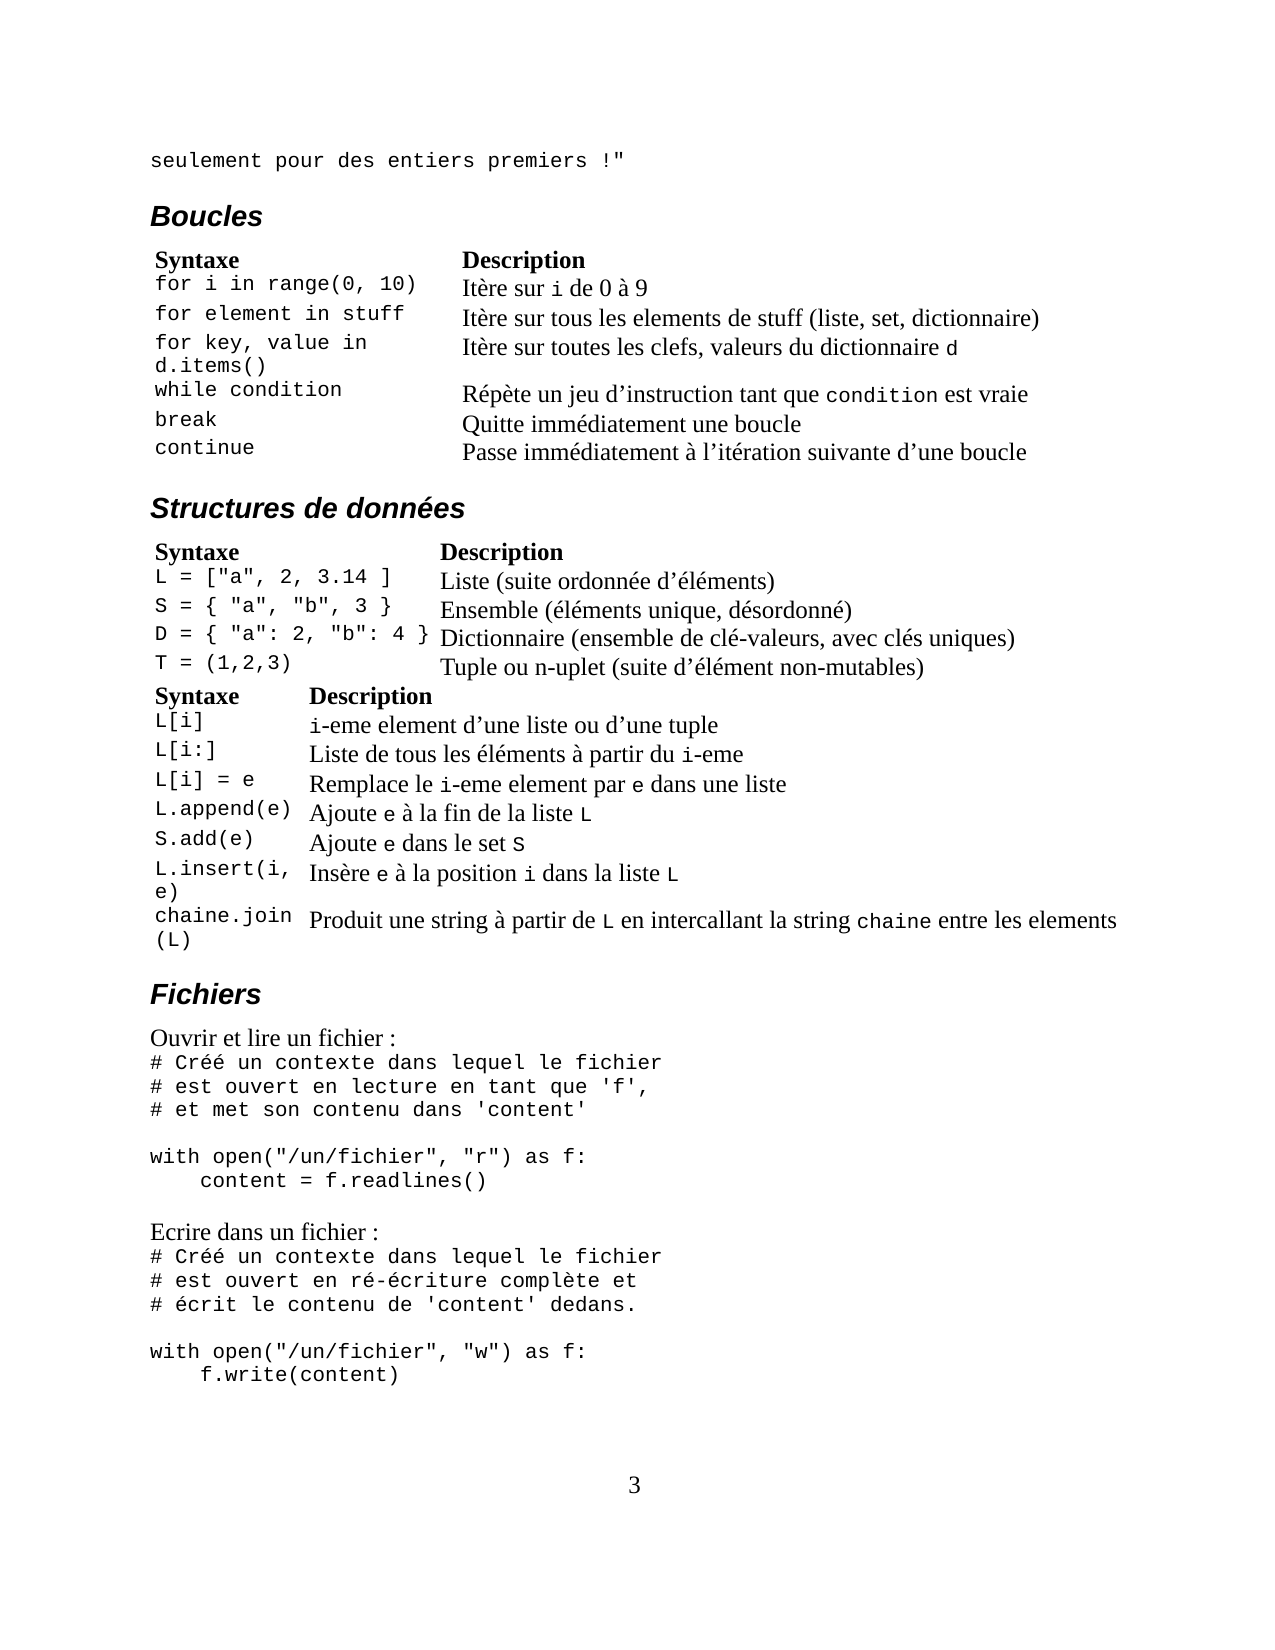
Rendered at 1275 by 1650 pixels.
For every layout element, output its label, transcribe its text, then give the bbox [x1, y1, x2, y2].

table_cell L[i] = e [150, 769, 304, 798]
subtitle Fichiers [150, 977, 1125, 1011]
table_cell while condition [150, 379, 457, 409]
table_cell Ajoute e à la fin de la liste L [304, 799, 1125, 828]
text # Créé un contexte dans lequel le fichier [150, 1246, 1125, 1270]
table_header Syntaxe [150, 245, 457, 273]
table_header Description [435, 537, 1125, 566]
table_cell Produit une string à partir de L en intercallant la string chaine entre les elements [304, 905, 1125, 952]
table_cell Itère sur i de 0 à 9 [457, 274, 1125, 303]
table_cell Quitte immédiatement une boucle [457, 409, 1125, 437]
table_cell Tuple ou n-uplet (suite d’élément non-mutables) [435, 652, 1125, 681]
table_cell for element in stuff [150, 303, 457, 332]
table_header Syntaxe [150, 681, 304, 710]
table_cell Passe immédiatement à l’itération suivante d’une boucle [457, 438, 1125, 466]
table_cell Itère sur toutes les clefs, valeurs du dictionnaire d [457, 332, 1125, 379]
text # et met son contenu dans 'content' [150, 1099, 1125, 1123]
table_cell S = { "a", "b", 3 } [150, 595, 435, 623]
text Ouvrir et lire un fichier : [150, 1023, 1125, 1052]
table_cell continue [150, 438, 457, 466]
table_cell Dictionnaire (ensemble de clé-valeurs, avec clés uniques) [435, 624, 1125, 652]
table_cell break [150, 409, 457, 437]
subtitle Structures de données [150, 491, 1125, 525]
table_cell Liste (suite ordonnée d’éléments) [435, 566, 1125, 595]
table_cell chaine.join(L) [150, 905, 304, 952]
text # est ouvert en ré-écriture complète et [150, 1270, 1125, 1293]
table_cell L[i] [150, 710, 304, 739]
table_cell L.insert(i, e) [150, 858, 304, 905]
text f.write(content) [150, 1364, 1125, 1388]
text Ecrire dans un fichier : [150, 1217, 1125, 1246]
table_cell L.append(e) [150, 799, 304, 828]
table_cell i-eme element d’une liste ou d’une tuple [304, 710, 1125, 739]
text # est ouvert en lecture en tant que 'f', [150, 1076, 1125, 1099]
text # Créé un contexte dans lequel le fichier [150, 1052, 1125, 1076]
text with open("/un/fichier", "w") as f: [150, 1341, 1125, 1364]
table_cell L[i:] [150, 739, 304, 769]
table_cell Répète un jeu d’instruction tant que condition est vraie [457, 379, 1125, 409]
table_cell Ensemble (éléments unique, désordonné) [435, 595, 1125, 623]
table_cell Insère e à la position i dans la liste L [304, 858, 1125, 905]
table_header Description [304, 681, 1125, 710]
table_cell Remplace le i-eme element par e dans une liste [304, 769, 1125, 798]
table_cell for i in range(0, 10) [150, 274, 457, 303]
table_cell for key, value in d.items() [150, 332, 457, 379]
text content = f.readlines() [150, 1170, 1125, 1194]
table_cell S.add(e) [150, 828, 304, 858]
text # écrit le contenu de 'content' dedans. [150, 1293, 1125, 1317]
table_cell Ajoute e dans le set S [304, 828, 1125, 858]
table_cell Liste de tous les éléments à partir du i-eme [304, 739, 1125, 769]
table_cell Itère sur tous les elements de stuff (liste, set, dictionnaire) [457, 303, 1125, 332]
table_header Description [457, 245, 1125, 273]
table_cell T = (1,2,3) [150, 652, 435, 681]
text seulement pour des entiers premiers !" [150, 150, 1125, 174]
table_cell D = { "a": 2, "b": 4 } [150, 624, 435, 652]
table_header Syntaxe [150, 537, 435, 566]
subtitle Boucles [150, 199, 1125, 232]
text with open("/un/fichier", "r") as f: [150, 1147, 1125, 1170]
table_cell L = ["a", 2, 3.14 ] [150, 566, 435, 595]
